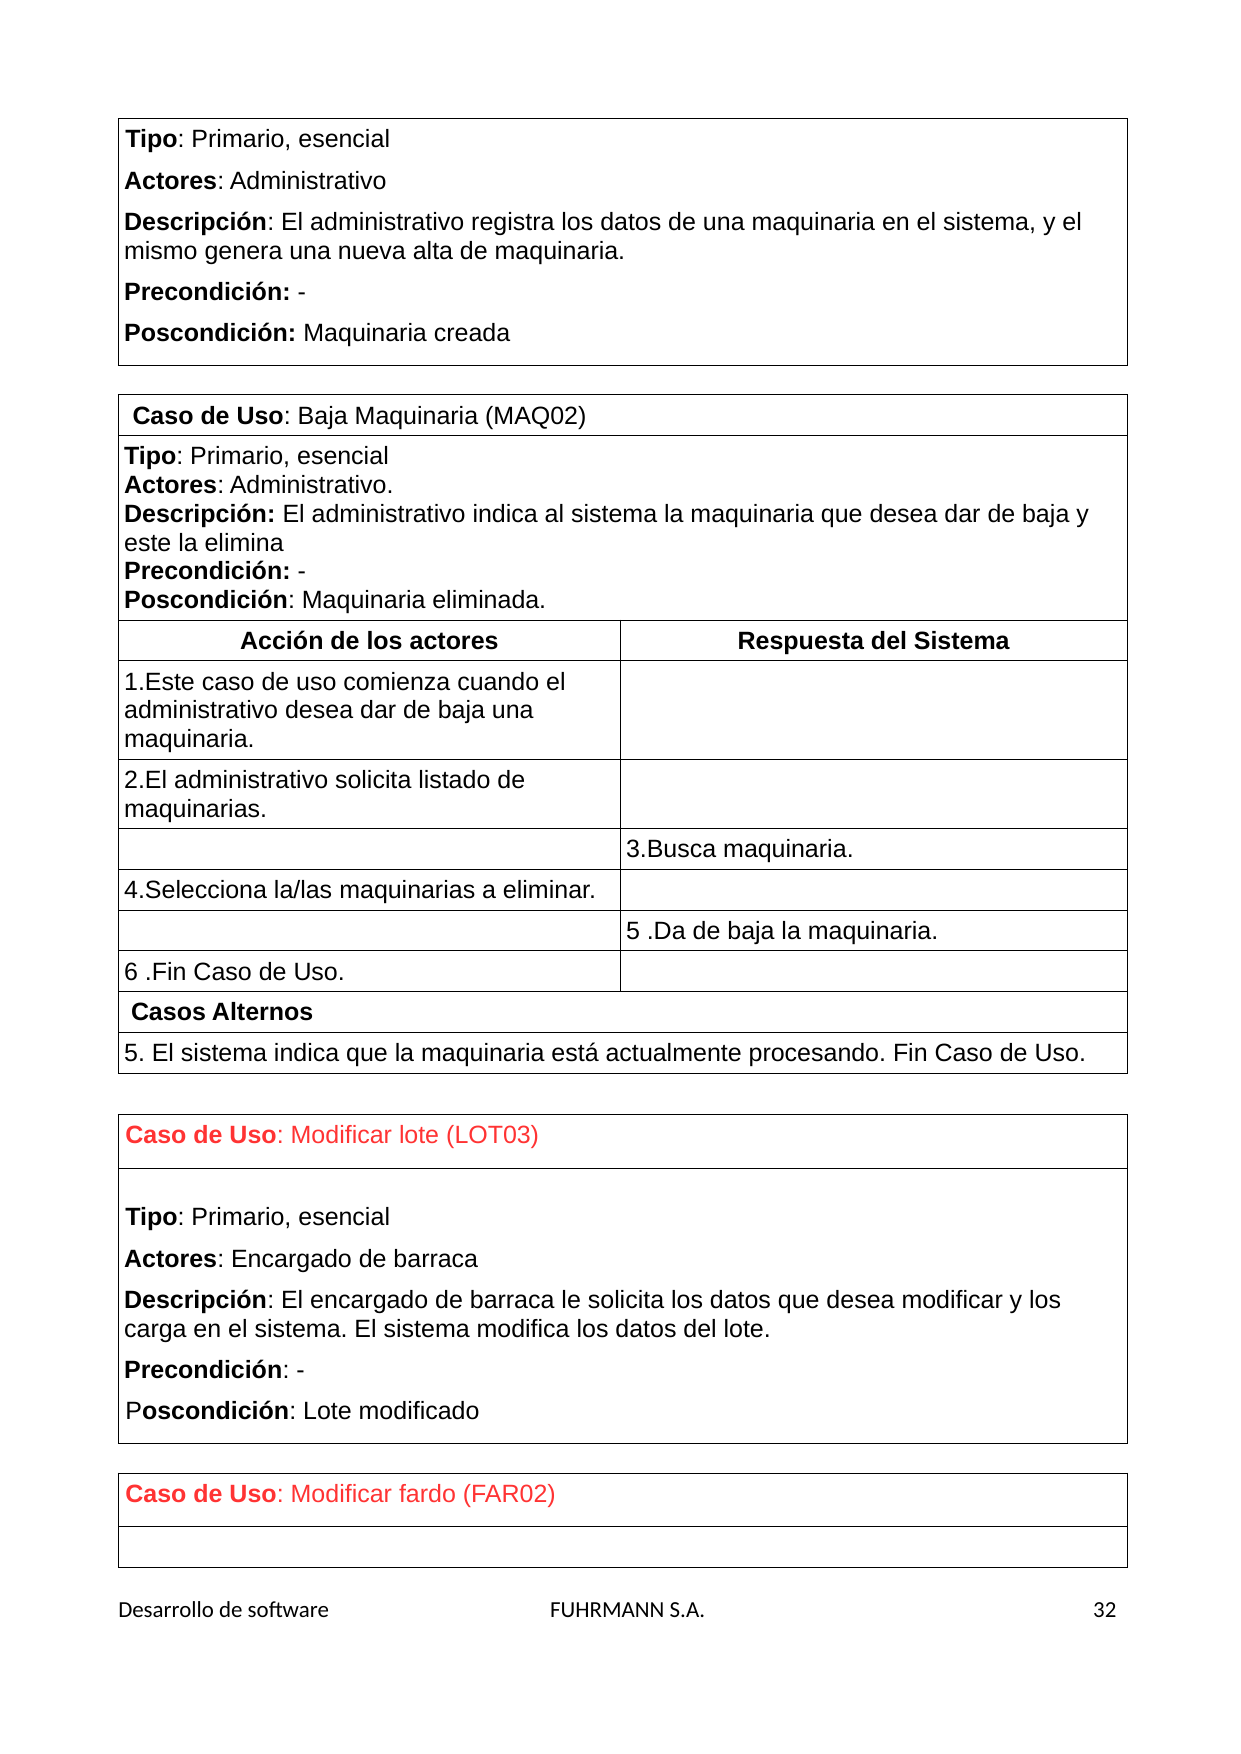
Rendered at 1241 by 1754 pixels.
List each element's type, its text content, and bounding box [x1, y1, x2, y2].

table_cell Casos Alternos [119, 992, 1127, 1032]
table_cell 6 .Fin Caso de Uso. [119, 951, 620, 991]
table_cell Acción de los actores [119, 621, 620, 660]
table_cell [119, 1527, 1127, 1566]
table_cell [621, 870, 1127, 909]
table_header Caso de Uso: Modificar lote (LOT03) [119, 1115, 1127, 1167]
table_cell 1.Este caso de uso comienza cuando el administrativo desea dar de baja una maquinaria. [119, 661, 620, 758]
table_cell 3.Busca maquinaria. [621, 829, 1127, 869]
table_cell [621, 951, 1127, 991]
table_cell [621, 760, 1127, 828]
table_cell Respuesta del Sistema [621, 621, 1127, 660]
table_cell [119, 911, 620, 950]
table_cell Tipo: Primario, esencial Actores: Encargado de barraca Descripción: El encargado de barraca le solicita los datos que desea modificar y los carga en el sistema. El sistema modifica los datos del lote. Precondición: - Poscondición: Lote modificado [119, 1169, 1127, 1443]
table_cell [621, 661, 1127, 758]
table_header Caso de Uso: Baja Maquinaria (MAQ02) [119, 395, 1127, 435]
table_cell 5 .Da de baja la maquinaria. [621, 911, 1127, 950]
table_cell 4.Selecciona la/las maquinarias a eliminar. [119, 870, 620, 909]
table_cell Tipo: Primario, esencial Actores: Administrativo Descripción: El administrativo registra los datos de una maquinaria en el sistema, y el mismo genera una nueva alta de maquinaria. Precondición: - Poscondición: Maquinaria creada [119, 119, 1127, 365]
table_cell 5. El sistema indica que la maquinaria está actualmente procesando. Fin Caso de Uso. [119, 1033, 1127, 1072]
table_header Caso de Uso: Modificar fardo (FAR02) [119, 1474, 1127, 1526]
table_cell 2.El administrativo solicita listado de maquinarias. [119, 760, 620, 828]
table_cell Tipo: Primario, esencial Actores: Administrativo. Descripción: El administrativo indica al sistema la maquinaria que desea dar de baja y este la elimina Precondición: - Poscondición: Maquinaria eliminada. [119, 436, 1127, 619]
table_cell [119, 829, 620, 869]
